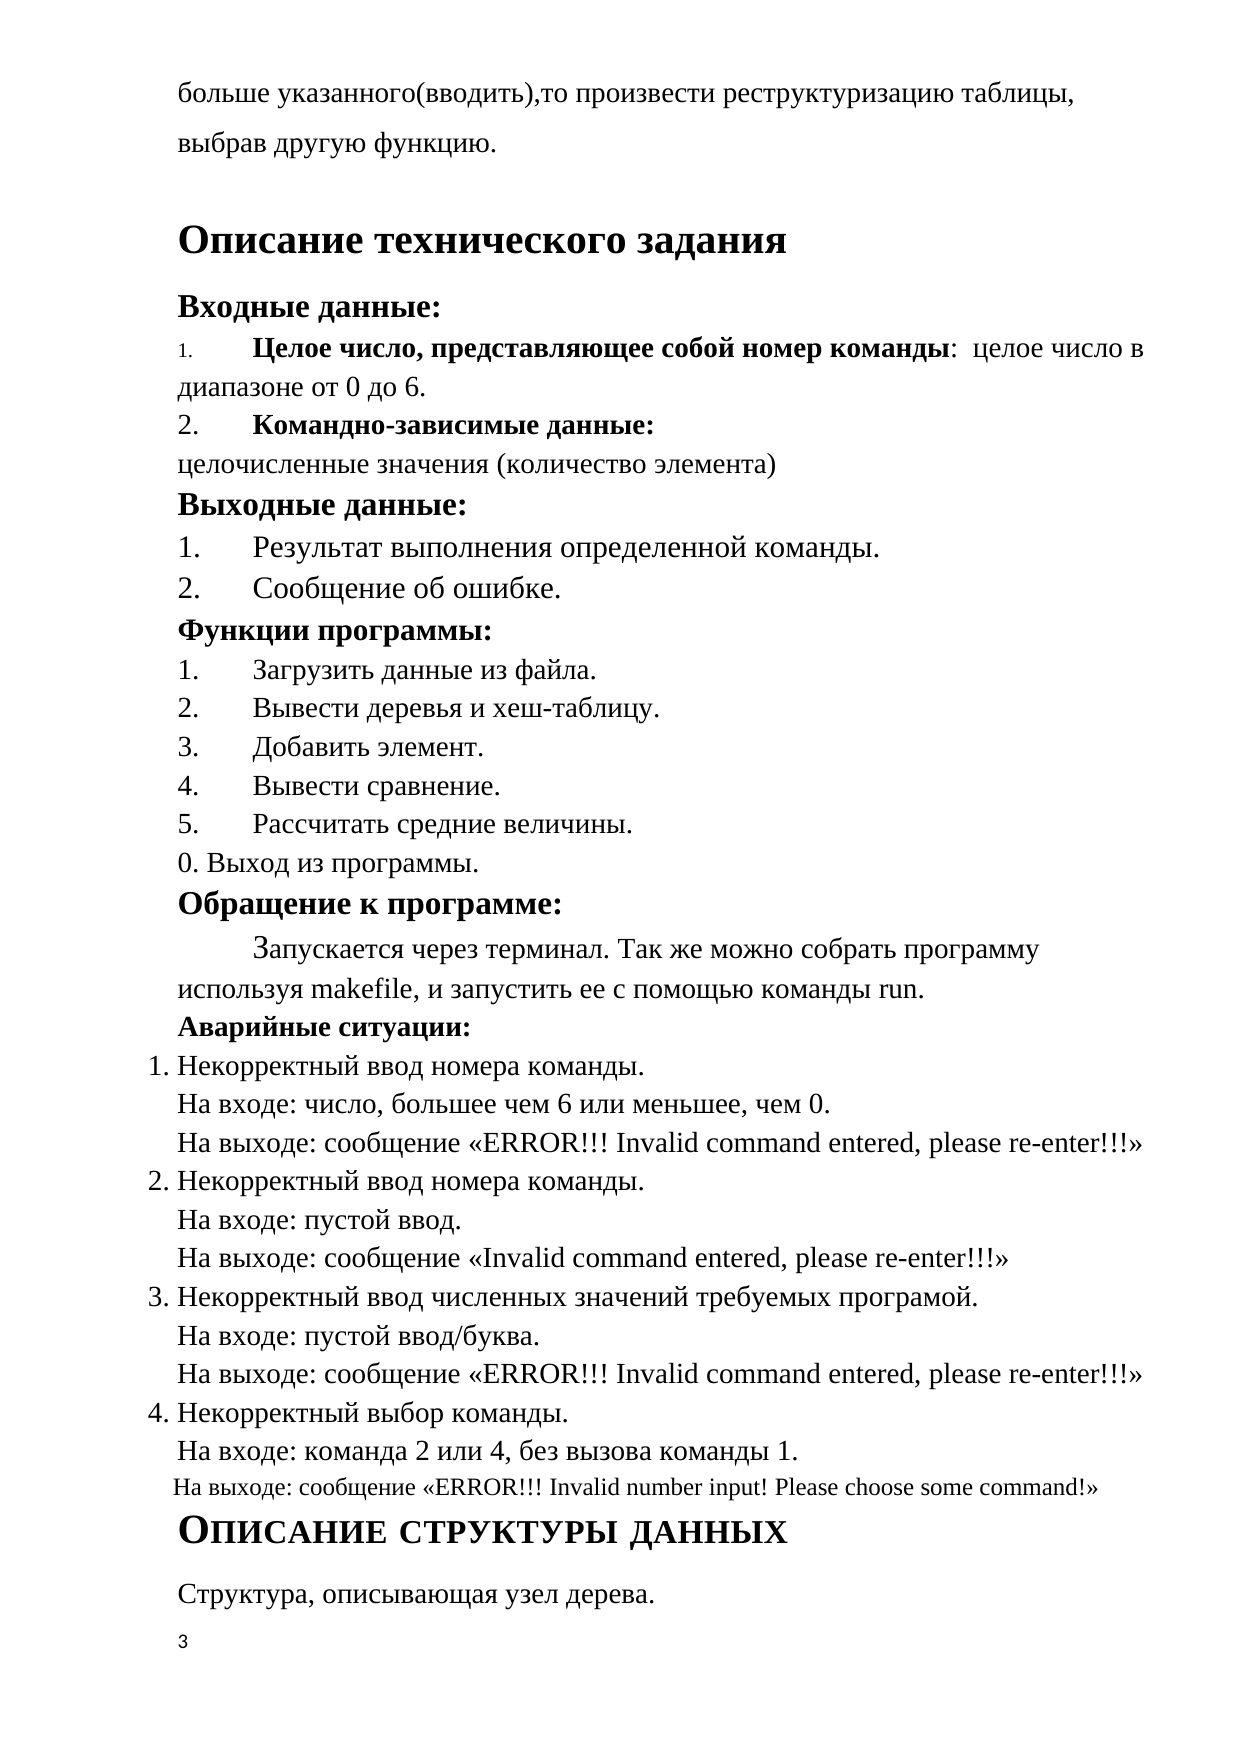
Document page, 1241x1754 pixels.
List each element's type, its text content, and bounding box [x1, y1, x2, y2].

list Вывести сравнение. [177, 768, 1152, 801]
list На выходе: сообщение «ERROR!!! Invalid command entered, please re-enter!!!» [148, 1356, 1152, 1390]
list Аварийные ситуации: [177, 1009, 1152, 1043]
list Результат выполнения определенной команды. [177, 528, 1152, 564]
list 3. Некорректный ввод численных значений требуемых програмой. [148, 1279, 1152, 1313]
text больше указанного(вводить),то произвести реструктуризацию таблицы, выбрав другую функцию. [177, 75, 1152, 159]
list Сообщение об ошибке. [177, 569, 1152, 606]
list Добавить элемент. [177, 729, 1152, 763]
list 0. Выход из программы. [177, 845, 1152, 878]
list На выходе: сообщение «Invalid command entered, please re-enter!!!» [148, 1241, 1152, 1274]
text Описание технического задания [177, 214, 1152, 262]
list Входные данные: [177, 286, 1152, 324]
list На входе: команда 2 или 4, без вызова команды 1. [148, 1433, 1152, 1467]
list 1. Некорректный ввод номера команды. [148, 1048, 1152, 1081]
list Выходные данные: [177, 484, 1152, 523]
list 4. Некорректный выбор команды. [148, 1395, 1152, 1428]
list На входе: пустой ввод/буква. [148, 1318, 1152, 1351]
text Структура, описывающая узел дерева. [177, 1577, 1152, 1610]
list Рассчитать средние величины. [177, 806, 1152, 840]
list целочисленные значения (количество элемента) [177, 446, 1152, 479]
list На входе: пустой ввод. [148, 1202, 1152, 1236]
list На выходе: сообщение «ERROR!!! Invalid command entered, please re-enter!!!» [148, 1125, 1152, 1158]
list Обращение к программе: [177, 883, 1152, 922]
list Функции программы: [177, 611, 1152, 647]
list Запускается через терминал. Так же можно собрать программу используя makefile, и запустить ее с помощью команды run. [177, 927, 1152, 1004]
list На выходе: сообщение «ERROR!!! Invalid number input! Please choose some command!» [148, 1472, 1152, 1501]
list 2. Некорректный ввод номера команды. [148, 1163, 1152, 1197]
list Командно-зависимые данные: [177, 407, 1152, 441]
list Целое число, представляющее собой номер команды: целое число в диапазоне от 0 до 6. [177, 330, 1152, 402]
list Вывести деревья и хеш-таблицу. [177, 691, 1152, 724]
list Загрузить данные из файла. [177, 652, 1152, 686]
subtitle Описание структуры данных [177, 1505, 1152, 1553]
list На входе: число, большее чем 6 или меньшее, чем 0. [148, 1086, 1152, 1120]
